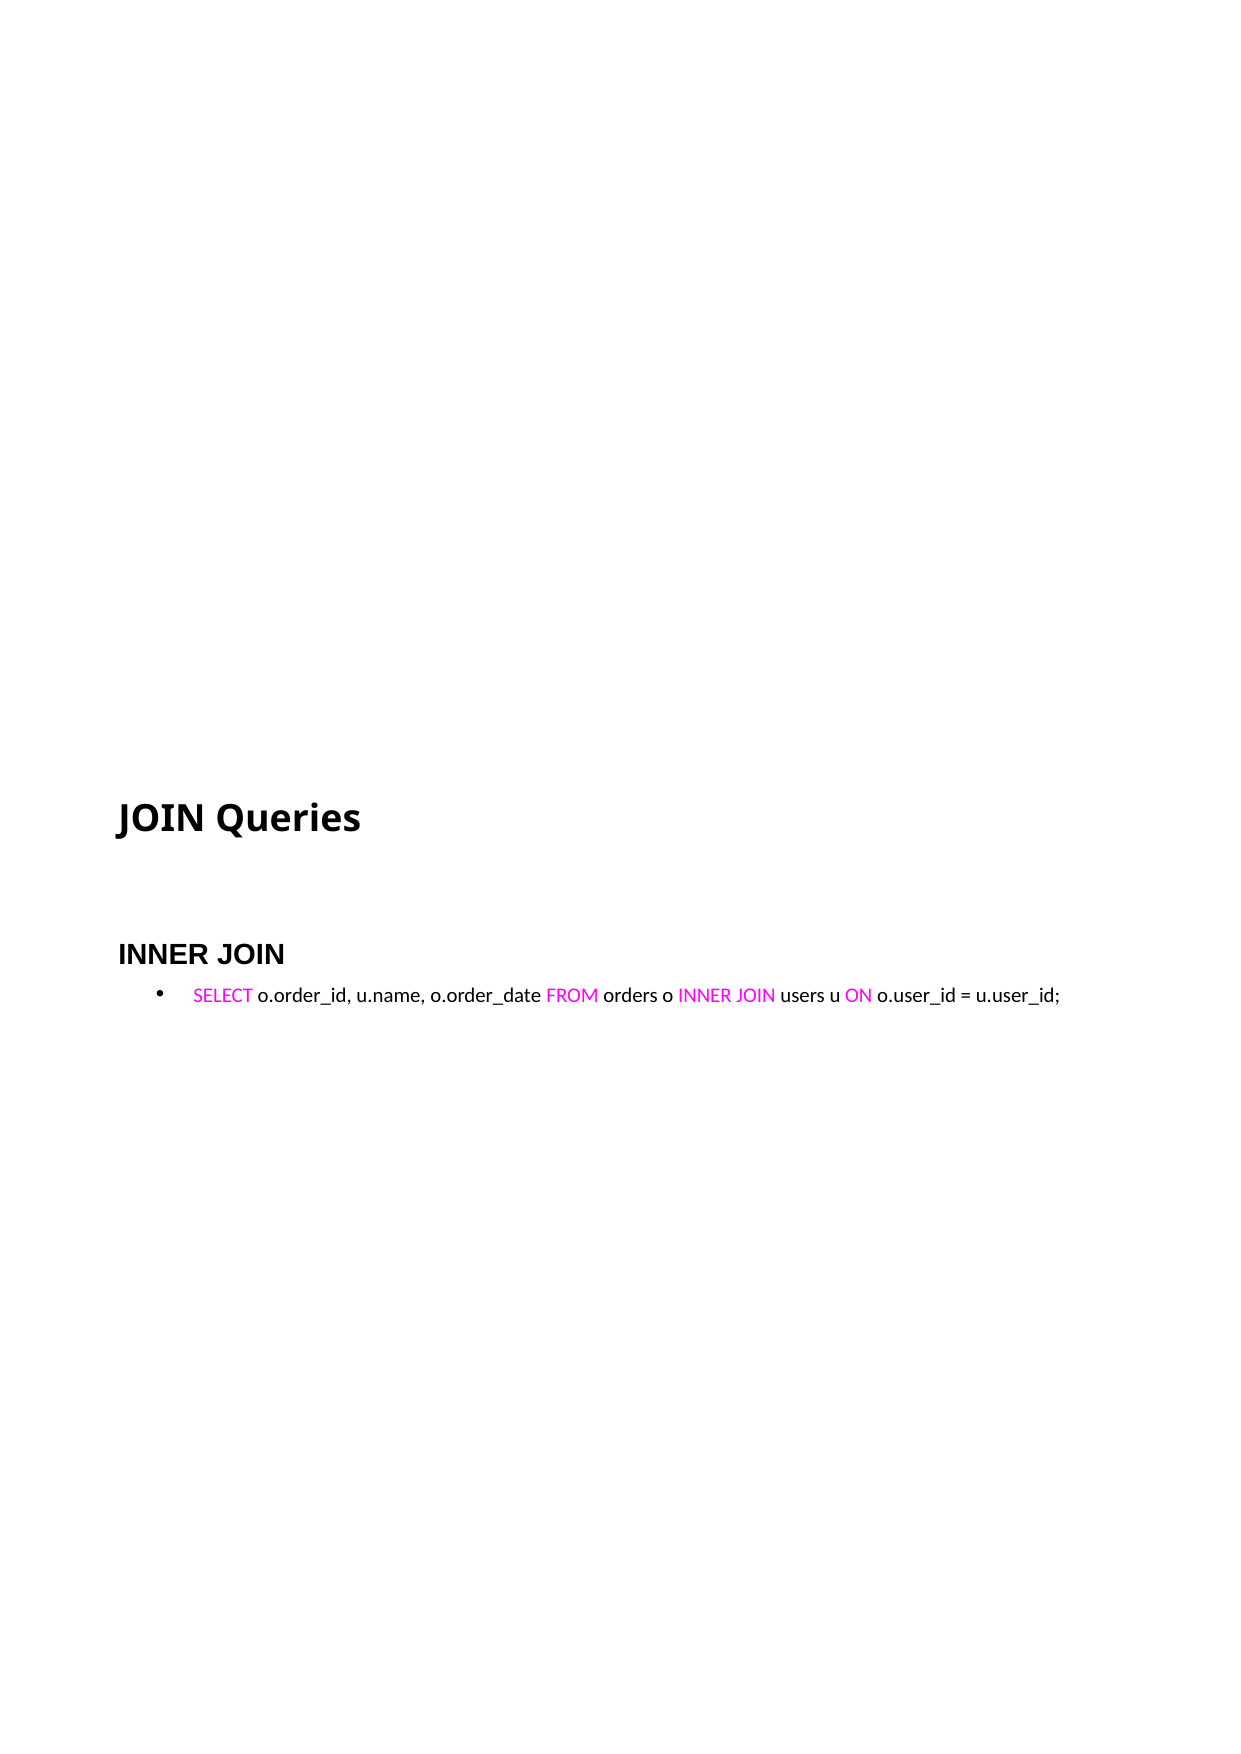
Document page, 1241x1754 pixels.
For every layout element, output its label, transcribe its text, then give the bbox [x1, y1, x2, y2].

subtitle JOIN Queries [118, 791, 1122, 842]
subtitle INNER JOIN [118, 937, 1122, 970]
list SELECT o.order_id, u.name, o.order_date FROM orders o INNER JOIN users u ON o.user_id = u.user_id; [156, 983, 1122, 1008]
